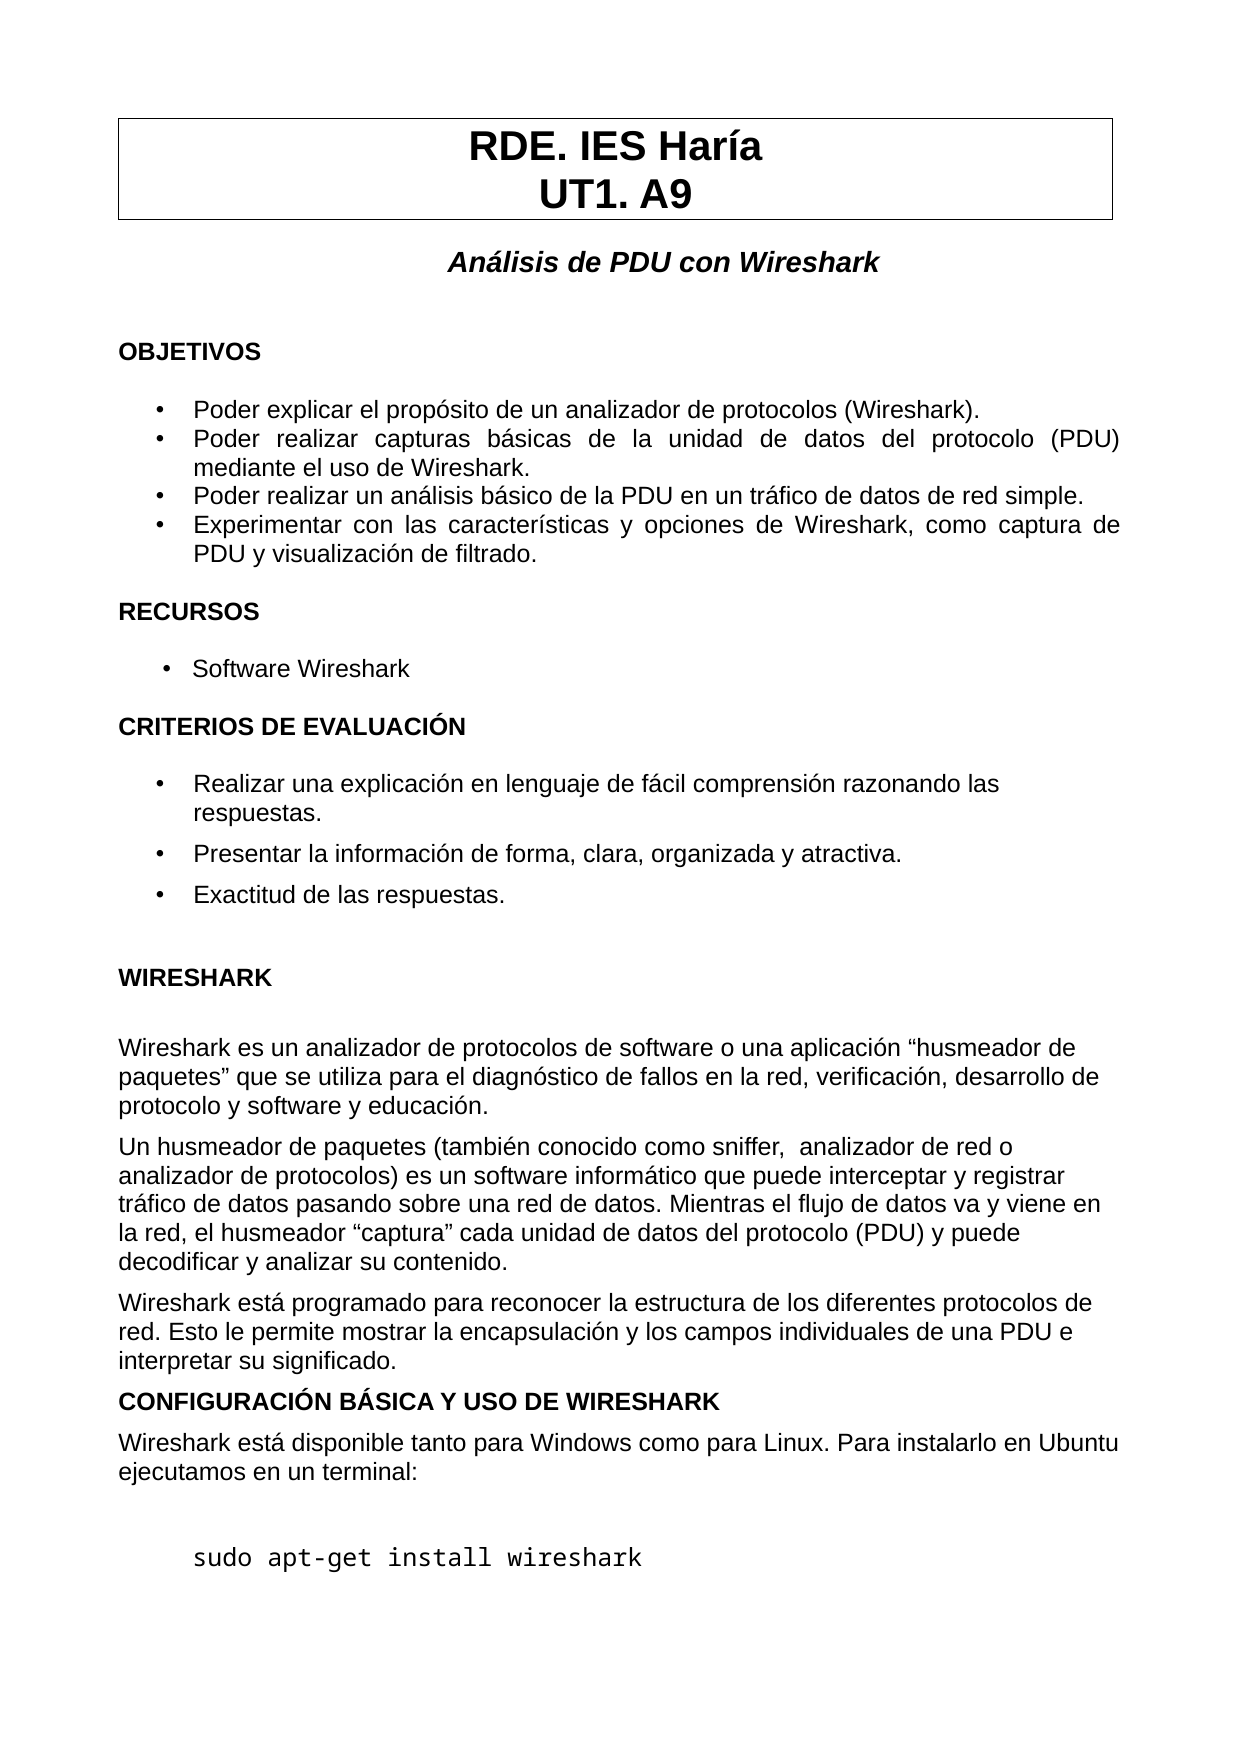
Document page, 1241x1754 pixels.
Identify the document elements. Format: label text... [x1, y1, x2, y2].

list Exactitud de las respuestas. [156, 881, 1122, 909]
text RDE. IES Haría [119, 119, 1112, 166]
list Poder realizar capturas básicas de la unidad de datos del protocolo (PDU) mediante el uso de Wireshark. [156, 424, 1122, 481]
text UT1. A9 [119, 166, 1112, 219]
text Un husmeador de paquetes (también conocido como sniffer, analizador de red o analizador de protocolos) es un software informático que puede interceptar y registrar tráfico de datos pasando sobre una red de datos. Mientras el flujo de datos va y viene en la red, el husmeador “captura” cada unidad de datos del protocolo (PDU) y puede decodificar y analizar su contenido. [118, 1132, 1122, 1276]
list Realizar una explicación en lenguaje de fácil comprensión razonando las respuestas. [156, 769, 1122, 827]
list Software Wireshark [162, 654, 1122, 683]
text Wireshark está programado para reconocer la estructura de los diferentes protocolos de red. Esto le permite mostrar la encapsulación y los campos individuales de una PDU e interpretar su significado. [118, 1288, 1122, 1374]
list Poder explicar el propósito de un analizador de protocolos (Wireshark). [156, 395, 1122, 424]
list Experimentar con las características y opciones de Wireshark, como captura de PDU y visualización de filtrado. [156, 510, 1122, 568]
text Wireshark está disponible tanto para Windows como para Linux. Para instalarlo en Ubuntu ejecutamos en un terminal: [118, 1428, 1122, 1486]
text sudo apt-get install wireshark [192, 1539, 1122, 1573]
text RECURSOS [118, 596, 1122, 625]
text WIRESHARK [118, 963, 1122, 992]
list Presentar la información de forma, clara, organizada y atractiva. [156, 839, 1122, 868]
list Poder realizar un análisis básico de la PDU en un tráfico de datos de red simple. [156, 481, 1122, 510]
subtitle Análisis de PDU con Wireshark [118, 245, 1122, 279]
text CONFIGURACIÓN BÁSICA Y USO DE WIRESHARK [118, 1387, 1122, 1416]
text CRITERIOS DE EVALUACIÓN [118, 712, 1122, 740]
text OBJETIVOS [118, 337, 1122, 366]
text Wireshark es un analizador de protocolos de software o una aplicación “husmeador de paquetes” que se utiliza para el diagnóstico de fallos en la red, verificación, desarrollo de protocolo y software y educación. [118, 1033, 1122, 1119]
